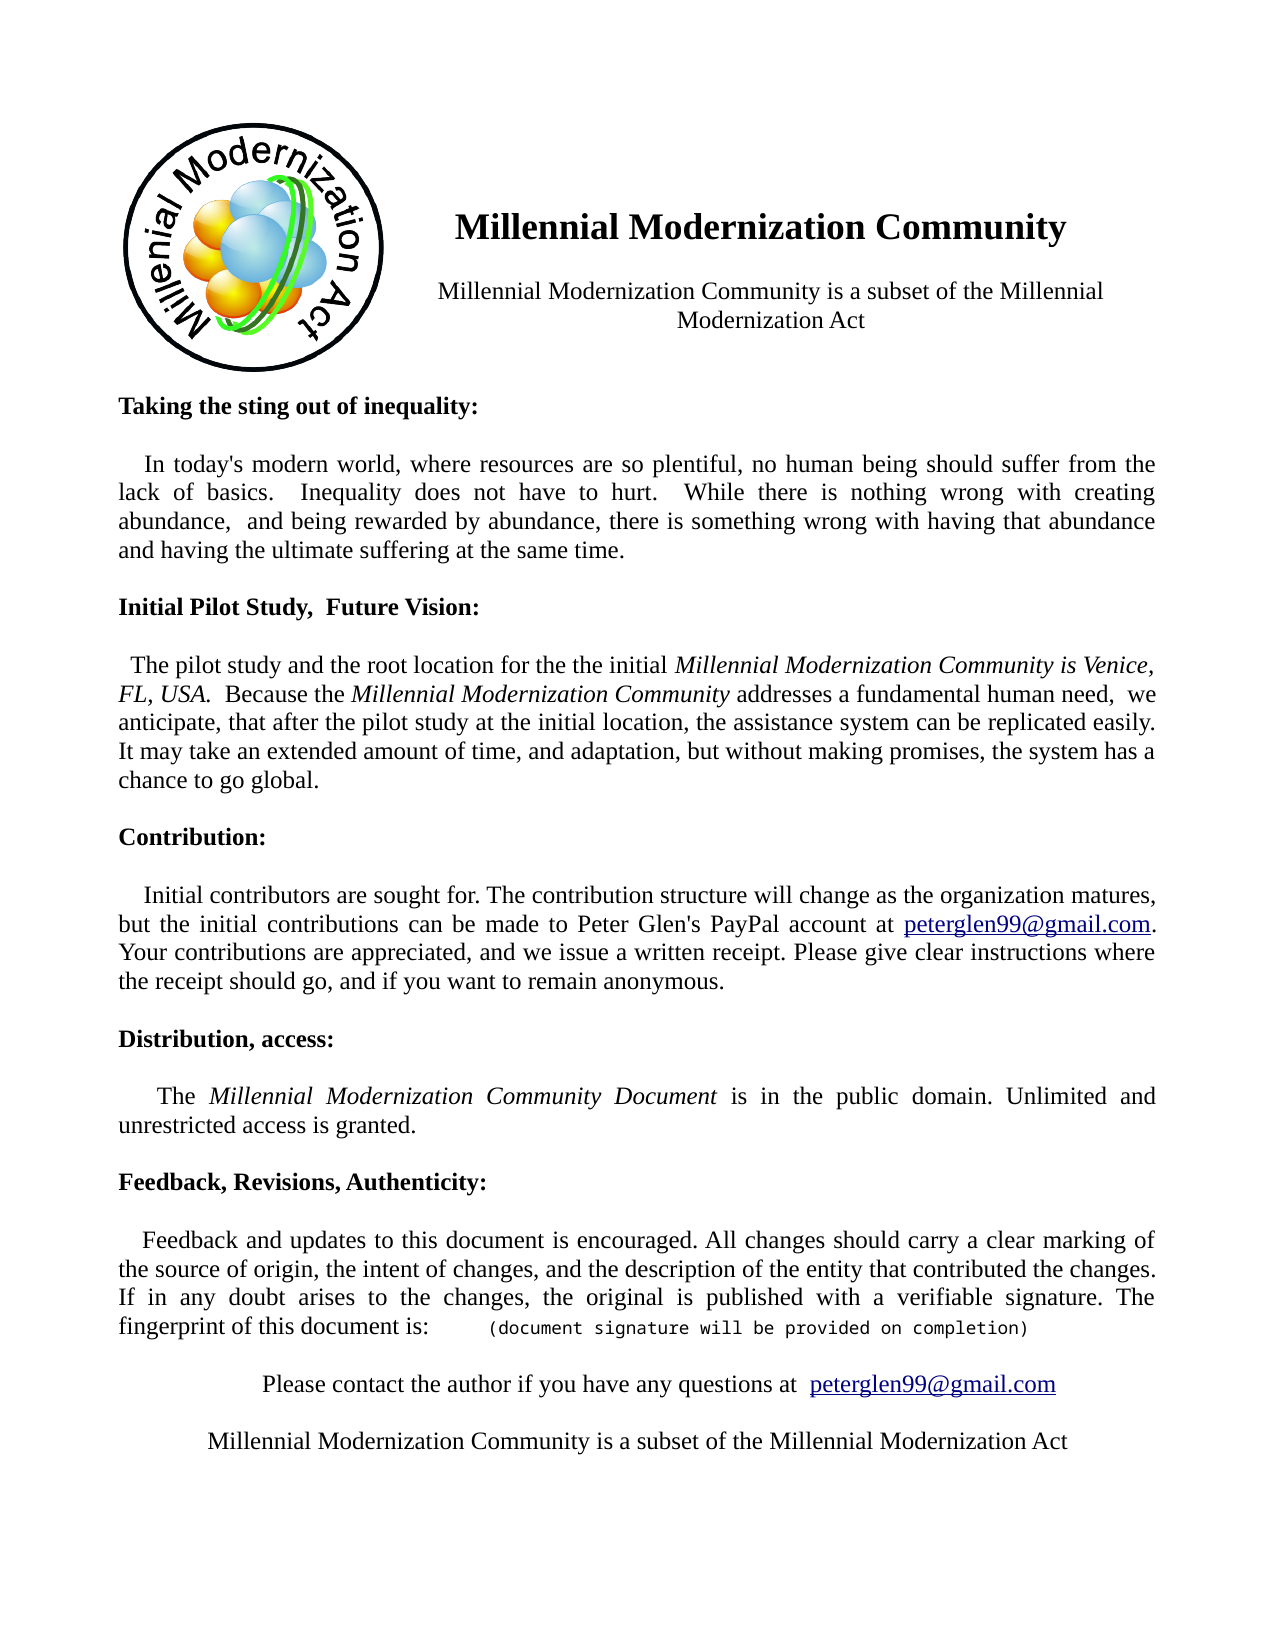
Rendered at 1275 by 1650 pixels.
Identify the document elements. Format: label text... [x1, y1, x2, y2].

text Millennial Modernization Community [385, 204, 1157, 247]
text Please contact the author if you have any questions at peterglen99@gmail.com [118, 1369, 1157, 1397]
text Taking the sting out of inequality: [118, 391, 1157, 420]
text Distribution, access: [118, 1024, 1157, 1052]
text Feedback and updates to this document is encouraged. All changes should carry a clear marking of the source of origin, the intent of changes, and the description of the entity that contributed the changes. If in any doubt arises to the changes, the original is published with a verifiable signature. The fingerprint of this document is: (document signature will be provided on completion) [118, 1225, 1157, 1340]
text The pilot study and the root location for the the initial Millennial Modernization Community is Venice, FL, USA. Because the Millennial Modernization Community addresses a fundamental human need, we anticipate, that after the pilot study at the initial location, the assistance system can be replicated easily. It may take an extended amount of time, and adaptation, but without making promises, the system has a chance to go global. [118, 650, 1157, 794]
text Millennial Modernization Community is a subset of the Millennial Modernization Act [385, 276, 1157, 334]
text Feedback, Revisions, Authenticity: [118, 1167, 1157, 1196]
picture [121, 118, 385, 375]
text In today's modern world, where resources are so plentiful, no human being should suffer from the lack of basics. Inequality does not have to hurt. While there is nothing wrong with creating abundance, and being rewarded by abundance, there is something wrong with having that abundance and having the ultimate suffering at the same time. [118, 449, 1157, 564]
text Millennial Modernization Community is a subset of the Millennial Modernization Act [118, 1426, 1157, 1455]
text Initial contributors are sought for. The contribution structure will change as the organization matures, but the initial contributions can be made to Peter Glen's PayPal account at peterglen99@gmail.com. Your contributions are appreciated, and we issue a written receipt. Please give clear instructions where the receipt should go, and if you want to remain anonymous. [118, 880, 1157, 995]
text The Millennial Modernization Community Document is in the public domain. Unlimited and unrestricted access is granted. [118, 1081, 1157, 1139]
text Initial Pilot Study, Future Vision: [118, 592, 1157, 621]
text Contribution: [118, 822, 1157, 851]
